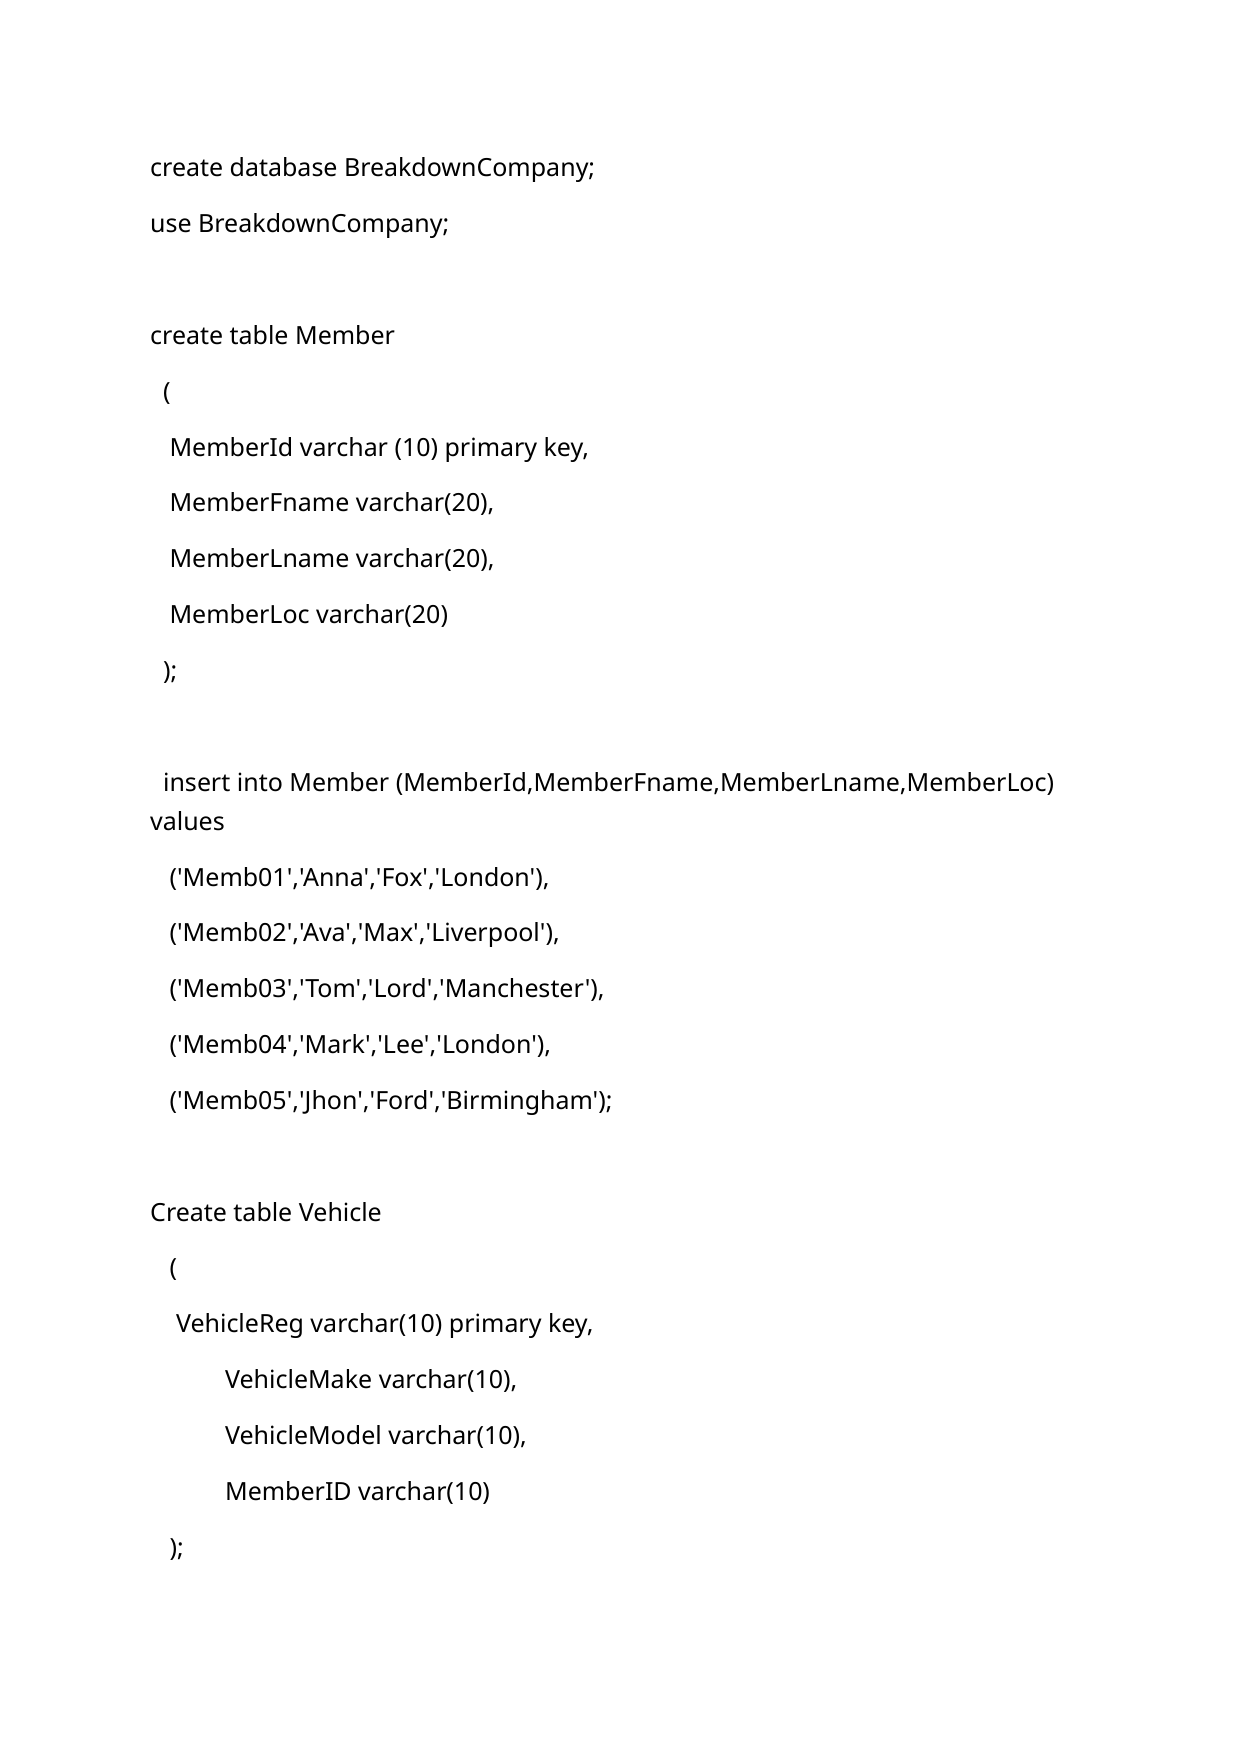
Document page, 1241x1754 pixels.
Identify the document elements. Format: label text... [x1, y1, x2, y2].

text ); [150, 1529, 1090, 1563]
text MemberLoc varchar(20) [150, 597, 1090, 631]
text VehicleMake varchar(10), [150, 1362, 1090, 1396]
text create table Member [150, 317, 1090, 352]
text ('Memb03','Tom','Lord','Manchester'), [150, 971, 1090, 1005]
text Create table Vehicle [150, 1194, 1090, 1228]
text ( [150, 1250, 1090, 1284]
text ('Memb05','Jhon','Ford','Birmingham'); [150, 1082, 1090, 1117]
text create database BreakdownCompany; [150, 150, 1090, 184]
text MemberLname varchar(20), [150, 541, 1090, 575]
text use BreakdownCompany; [150, 206, 1090, 240]
text ( [150, 373, 1090, 407]
text insert into Member (MemberId,MemberFname,MemberLname,MemberLoc) values [150, 764, 1090, 837]
text ); [150, 652, 1090, 687]
text MemberId varchar (10) primary key, [150, 429, 1090, 463]
text MemberID varchar(10) [150, 1473, 1090, 1507]
text ('Memb04','Mark','Lee','London'), [150, 1027, 1090, 1061]
text MemberFname varchar(20), [150, 485, 1090, 519]
text ('Memb01','Anna','Fox','London'), [150, 859, 1090, 893]
text VehicleModel varchar(10), [150, 1417, 1090, 1452]
text ('Memb02','Ava','Max','Liverpool'), [150, 915, 1090, 949]
text VehicleReg varchar(10) primary key, [150, 1306, 1090, 1340]
